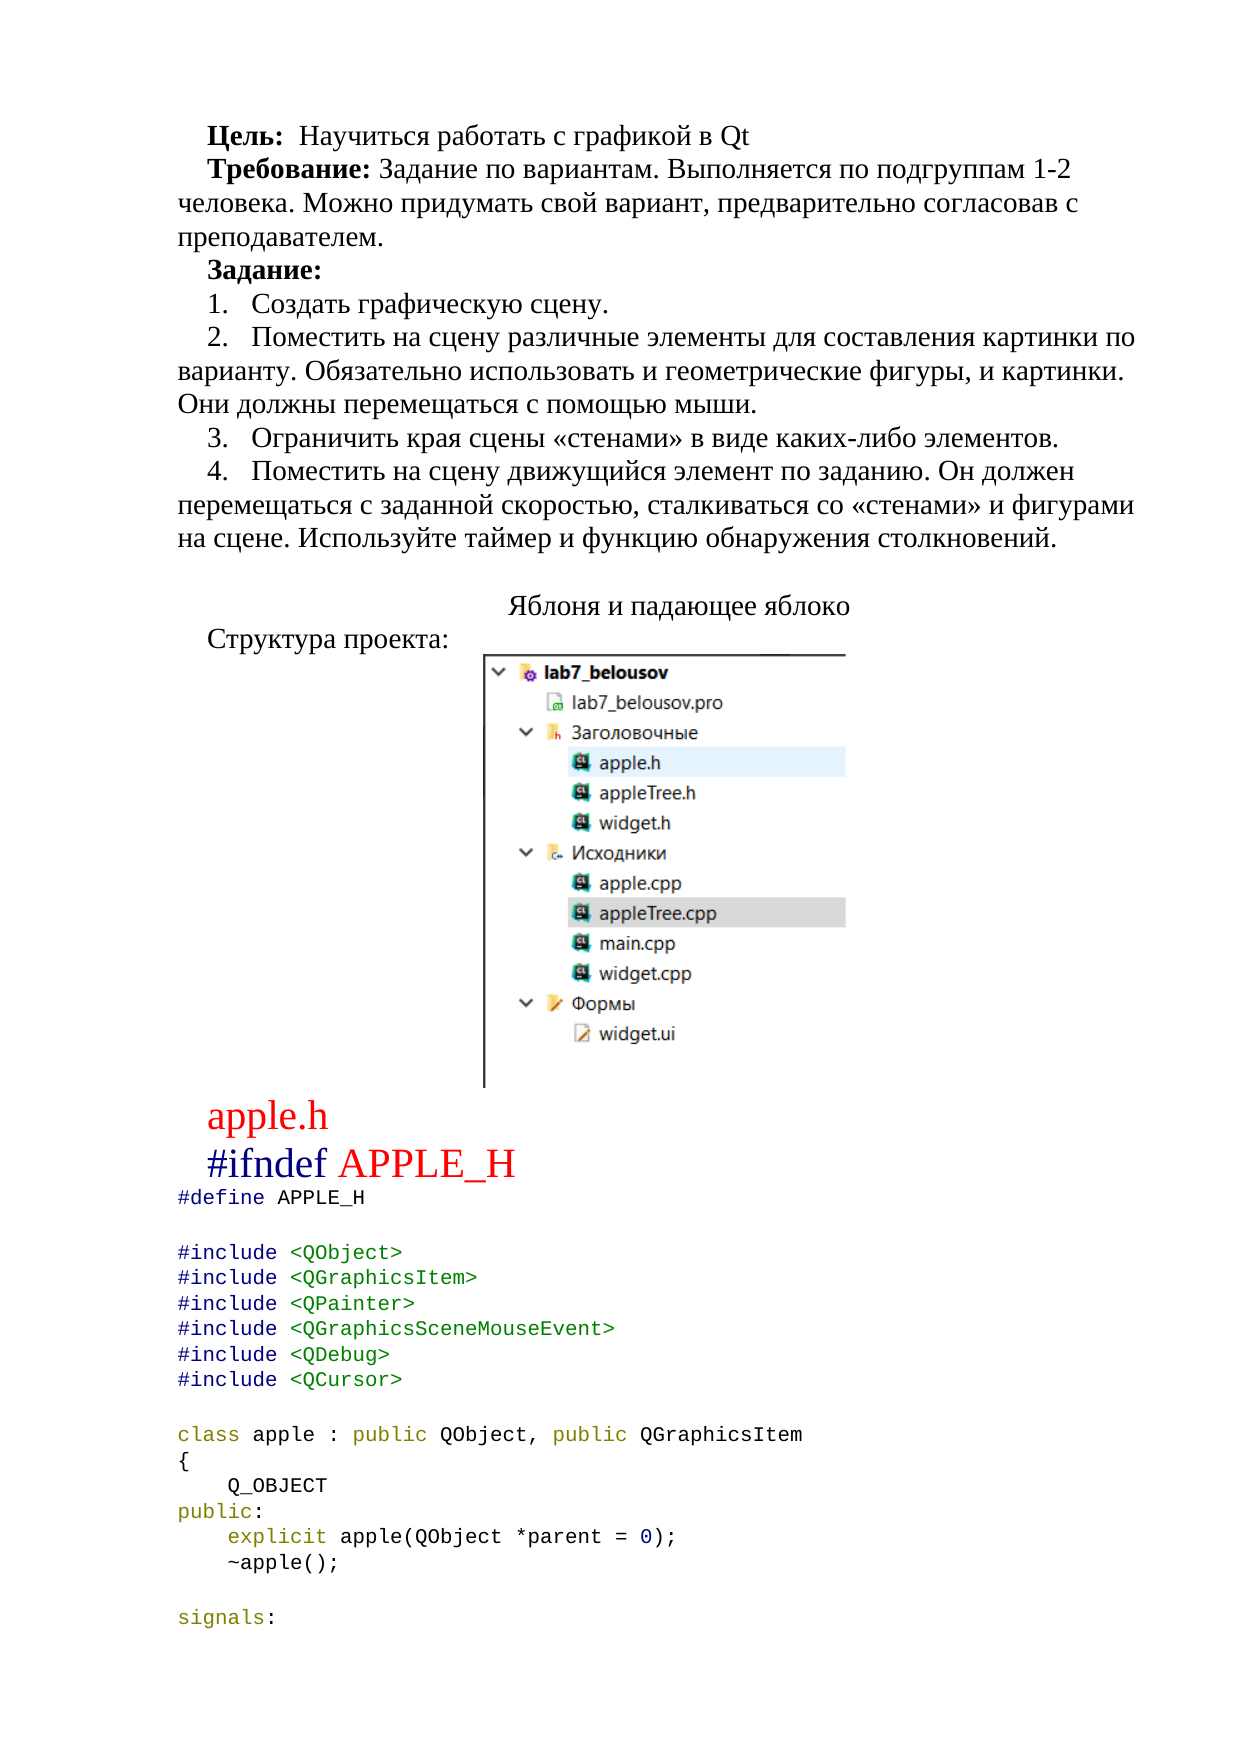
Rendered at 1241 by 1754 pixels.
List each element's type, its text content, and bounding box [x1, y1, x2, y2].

text #include <QObject> [177, 1242, 1152, 1265]
text #include <QGraphicsSceneMouseEvent> [177, 1318, 1152, 1342]
list Поместить на сцену различные элементы для составления картинки по варианту. Обязательно использовать и геометрические фигуры, и картинки. Они должны перемещаться с помощью мыши. [177, 319, 1152, 420]
picture [483, 654, 846, 1088]
text Цель: Научиться работать с графикой в Qt [177, 118, 1152, 152]
text Требование: Задание по вариантам. Выполняется по подгруппам 1-2 человека. Можно придумать свой вариант, предварительно согласовав с преподавателем. [177, 152, 1152, 252]
text #define APPLE_H [177, 1187, 1152, 1210]
text class apple : public QObject, public QGraphicsItem [177, 1424, 1152, 1448]
text { [177, 1450, 1152, 1473]
text ~apple(); [177, 1552, 1152, 1576]
list Ограничить края сцены «стенами» в виде каких-либо элементов. [177, 420, 1152, 453]
text explicit apple(QObject *parent = 0); [177, 1526, 1152, 1550]
text public: [177, 1501, 1152, 1524]
text #include <QPainter> [177, 1293, 1152, 1316]
text apple.h [177, 1091, 1152, 1139]
text #include <QGraphicsItem> [177, 1267, 1152, 1291]
text Структура проекта: [177, 621, 1152, 655]
text #ifndef APPLE_H [177, 1139, 1152, 1187]
text #include <QDebug> [177, 1344, 1152, 1367]
text Яблоня и падающее яблоко [177, 588, 1152, 621]
list Создать графическую сцену. [177, 286, 1152, 319]
text #include <QCursor> [177, 1369, 1152, 1393]
text signals: [177, 1607, 1152, 1631]
list Поместить на сцену движущийся элемент по заданию. Он должен перемещаться с заданной скоростью, сталкиваться со «стенами» и фигурами на сцене. Используйте таймер и функцию обнаружения столкновений. [177, 453, 1152, 554]
text Задание: [177, 252, 1152, 286]
text Q_OBJECT [177, 1475, 1152, 1499]
